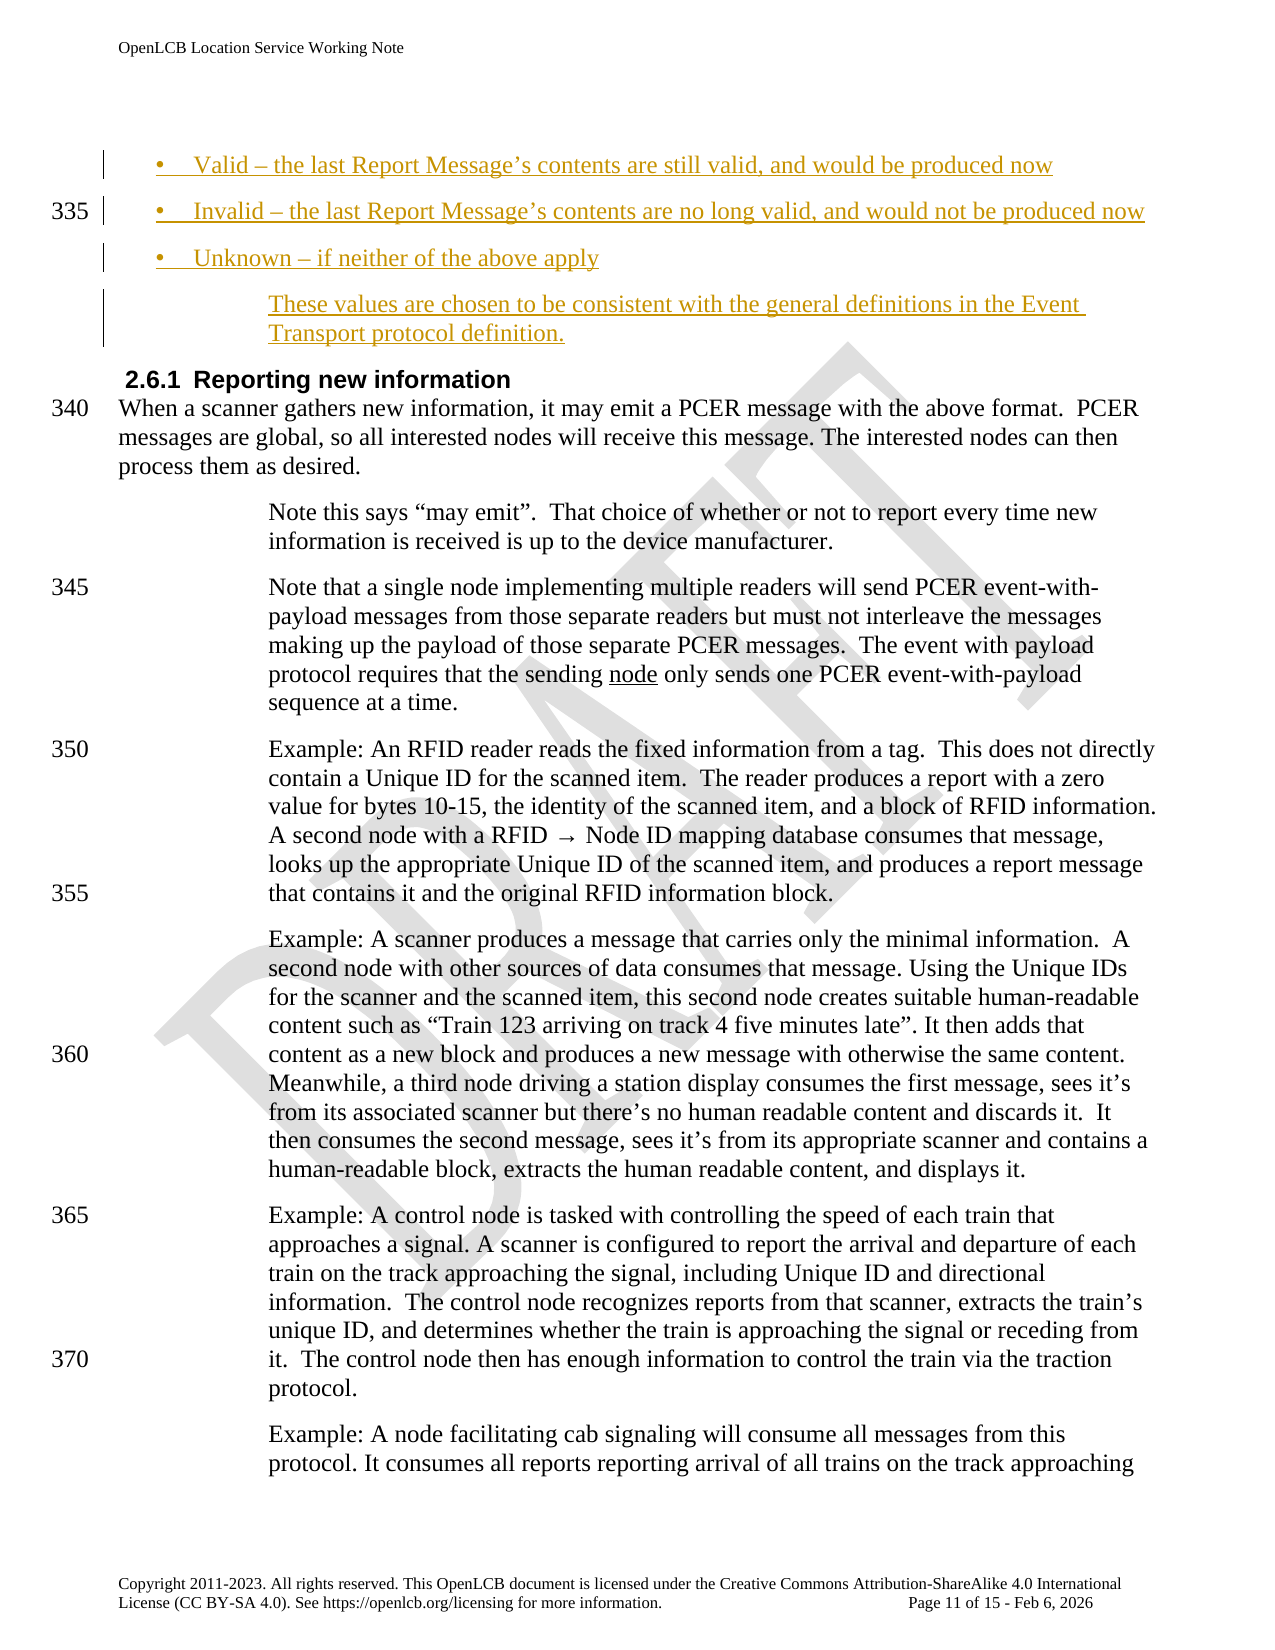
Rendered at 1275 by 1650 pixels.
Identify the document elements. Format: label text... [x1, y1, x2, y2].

subtitle [872, 364, 1157, 393]
text These values are chosen to be consistent with the general definitions in the Event Transport protocol definition. [268, 289, 1157, 347]
text Note that a single node implementing multiple readers will send PCER event-with-payload messages from those separate readers but must not interleave the messages making up the payload of those separate PCER messages. The event with payload protocol requires that the sending node only sends one PCER event-with-payload sequence at a time. [675, 572, 1157, 716]
list Valid – the last Report Message’s contents are still valid, and would be produced now [156, 150, 1157, 179]
list Unknown – if neither of the above apply [156, 243, 1157, 272]
subtitle Reporting new information [118, 364, 824, 393]
text When a scanner gathers new information, it may emit a PCER message with the above format. PCER messages are global, so all interested nodes will receive this message. The interested nodes can then process them as desired. [816, 393, 1157, 479]
text Example: An RFID reader reads the fixed information from a tag. This does not directly contain a Unique ID for the scanned item. The reader produces a report with a zero value for bytes 10-15, the identity of the scanned item, and a block of RFID information. A second node with a RFID → Node ID mapping database consumes that message, looks up the appropriate Unique ID of the scanned item, and produces a report message that contains it and the original RFID information block. [670, 825, 816, 906]
text When a scanner gathers new information, it may emit a PCER message with the above format. PCER messages are global, so all interested nodes will receive this message. The interested nodes can then process them as desired. [118, 393, 795, 479]
text Example: A scanner produces a message that carries only the minimal information. A second node with other sources of data consumes that message. Using the Unique IDs for the scanner and the scanned item, this second node creates suitable human-readable content such as “Train 123 arriving on track 4 five minutes late”. It then adds that content as a new block and produces a new message with otherwise the same content. Meanwhile, a third node driving a station display consumes the first message, sees it’s from its associated scanner but there’s no human readable content and discards it. It then consumes the second message, sees it’s from its appropriate scanner and contains a human-readable block, extracts the human readable content, and displays it. [268, 924, 1157, 1183]
list Invalid – the last Report Message’s contents are no long valid, and would not be produced now [156, 196, 1157, 225]
text Note this says “may emit”. That choice of whether or not to report every time new information is received is up to the device manufacturer. [268, 497, 691, 555]
text Example: An RFID reader reads the fixed information from a tag. This does not directly contain a Unique ID for the scanned item. The reader produces a report with a zero value for bytes 10-15, the identity of the scanned item, and a block of RFID information. A second node with a RFID → Node ID mapping database consumes that message, looks up the appropriate Unique ID of the scanned item, and produces a report message that contains it and the original RFID information block. [268, 734, 667, 906]
subtitle [835, 374, 881, 393]
text Example: A control node is tasked with controlling the speed of each train that approaches a signal. A scanner is configured to report the arrival and departure of each train on the track approaching the signal, including Unique ID and directional information. The control node recognizes reports from that scanner, extracts the train’s unique ID, and determines whether the train is approaching the signal or receding from it. The control node then has enough information to control the train via the traction protocol. [268, 1201, 1157, 1402]
text Example: A node facilitating cab signaling will consume all messages from this protocol. It consumes all reports reporting arrival of all trains on the track approaching [268, 1419, 1157, 1477]
text Example: An RFID reader reads the fixed information from a tag. This does not directly contain a Unique ID for the scanned item. The reader produces a report with a zero value for bytes 10-15, the identity of the scanned item, and a block of RFID information. A second node with a RFID → Node ID mapping database consumes that message, looks up the appropriate Unique ID of the scanned item, and produces a report message that contains it and the original RFID information block. [569, 734, 695, 856]
text Note this says “may emit”. That choice of whether or not to report every time new information is received is up to the device manufacturer. [672, 497, 916, 555]
text Example: An RFID reader reads the fixed information from a tag. This does not directly contain a Unique ID for the scanned item. The reader produces a report with a zero value for bytes 10-15, the identity of the scanned item, and a block of RFID information. A second node with a RFID → Node ID mapping database consumes that message, looks up the appropriate Unique ID of the scanned item, and produces a report message that contains it and the original RFID information block. [647, 734, 1157, 906]
text Note this says “may emit”. That choice of whether or not to report every time new information is received is up to the device manufacturer. [901, 497, 1157, 555]
text Note that a single node implementing multiple readers will send PCER event-with-payload messages from those separate readers but must not interleave the messages making up the payload of those separate PCER messages. The event with payload protocol requires that the sending node only sends one PCER event-with-payload sequence at a time. [268, 572, 776, 716]
text Example: An RFID reader reads the fixed information from a tag. This does not directly contain a Unique ID for the scanned item. The reader produces a report with a zero value for bytes 10-15, the identity of the scanned item, and a block of RFID information. A second node with a RFID → Node ID mapping database consumes that message, looks up the appropriate Unique ID of the scanned item, and produces a report message that contains it and the original RFID information block. [370, 828, 508, 906]
